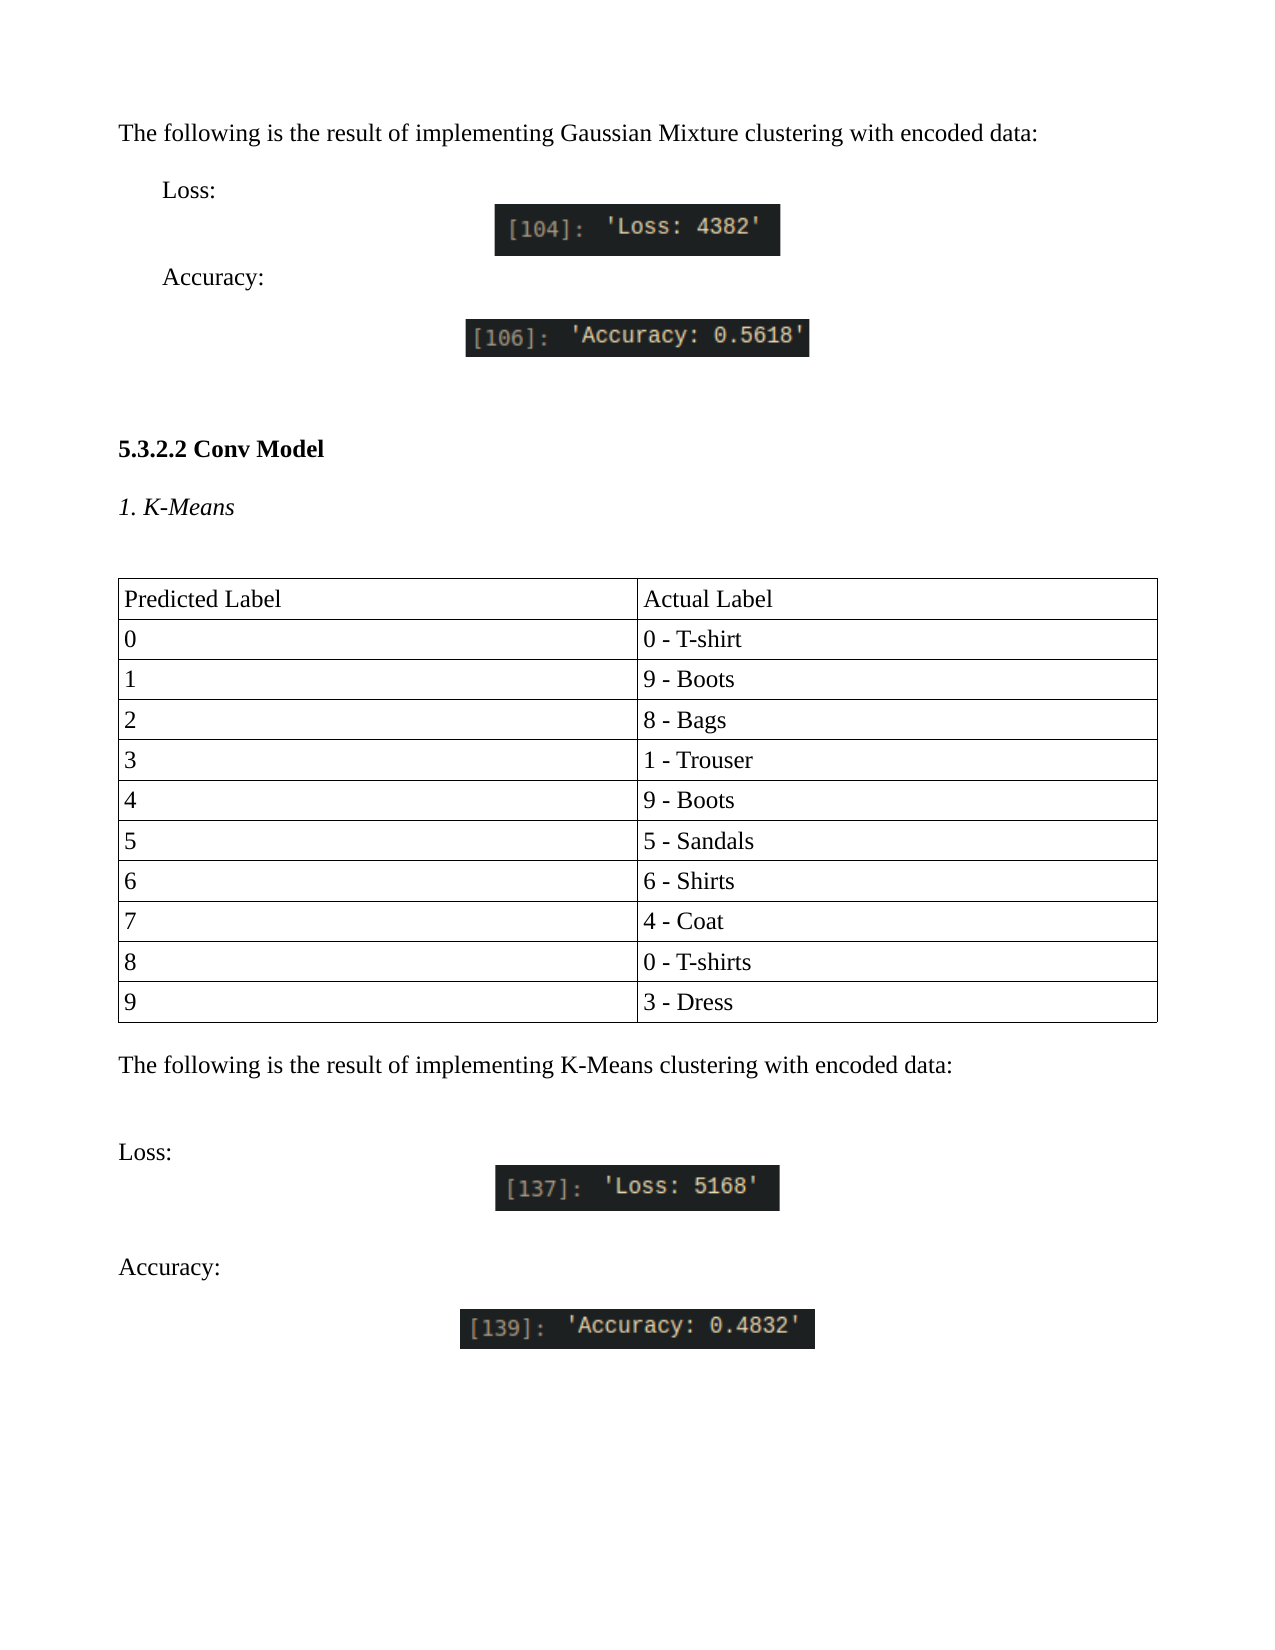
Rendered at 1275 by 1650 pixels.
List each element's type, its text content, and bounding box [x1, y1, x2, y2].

table_cell 8 - Bags [638, 700, 1157, 739]
picture [494, 204, 781, 256]
table_cell 9 [119, 982, 637, 1022]
table_cell 0 [119, 620, 637, 659]
text 1. K-Means [118, 492, 1157, 521]
table_cell 3 - Dress [638, 982, 1157, 1022]
text Accuracy: [118, 1252, 1157, 1280]
text The following is the result of implementing Gaussian Mixture clustering with encoded data: [118, 118, 1157, 147]
table_cell 1 [119, 660, 637, 699]
table_cell 4 - Coat [638, 902, 1157, 941]
table_cell 9 - Boots [638, 781, 1157, 820]
table_cell 3 [119, 740, 637, 780]
table_cell 6 - Shirts [638, 861, 1157, 901]
table_cell 2 [119, 700, 637, 739]
text Loss: [118, 1137, 1157, 1165]
table_cell 1 - Trouser [638, 740, 1157, 780]
text The following is the result of implementing K-Means clustering with encoded data: [118, 1050, 1157, 1079]
text Loss: [118, 176, 1157, 204]
picture [495, 1165, 780, 1211]
table_header Actual Label [638, 579, 1157, 618]
table_cell 6 [119, 861, 637, 901]
text 5.3.2.2 Conv Model [118, 434, 1157, 463]
table_cell 8 [119, 942, 637, 981]
table_cell 5 - Sandals [638, 821, 1157, 860]
table_cell 5 [119, 821, 637, 860]
table_header Predicted Label [119, 579, 637, 618]
text Accuracy: [118, 262, 1157, 291]
table_cell 0 - T-shirt [638, 620, 1157, 659]
picture [465, 319, 810, 357]
table_cell 0 - T-shirts [638, 942, 1157, 981]
table_cell 7 [119, 902, 637, 941]
table_cell 4 [119, 781, 637, 820]
picture [460, 1309, 815, 1349]
table_cell 9 - Boots [638, 660, 1157, 699]
